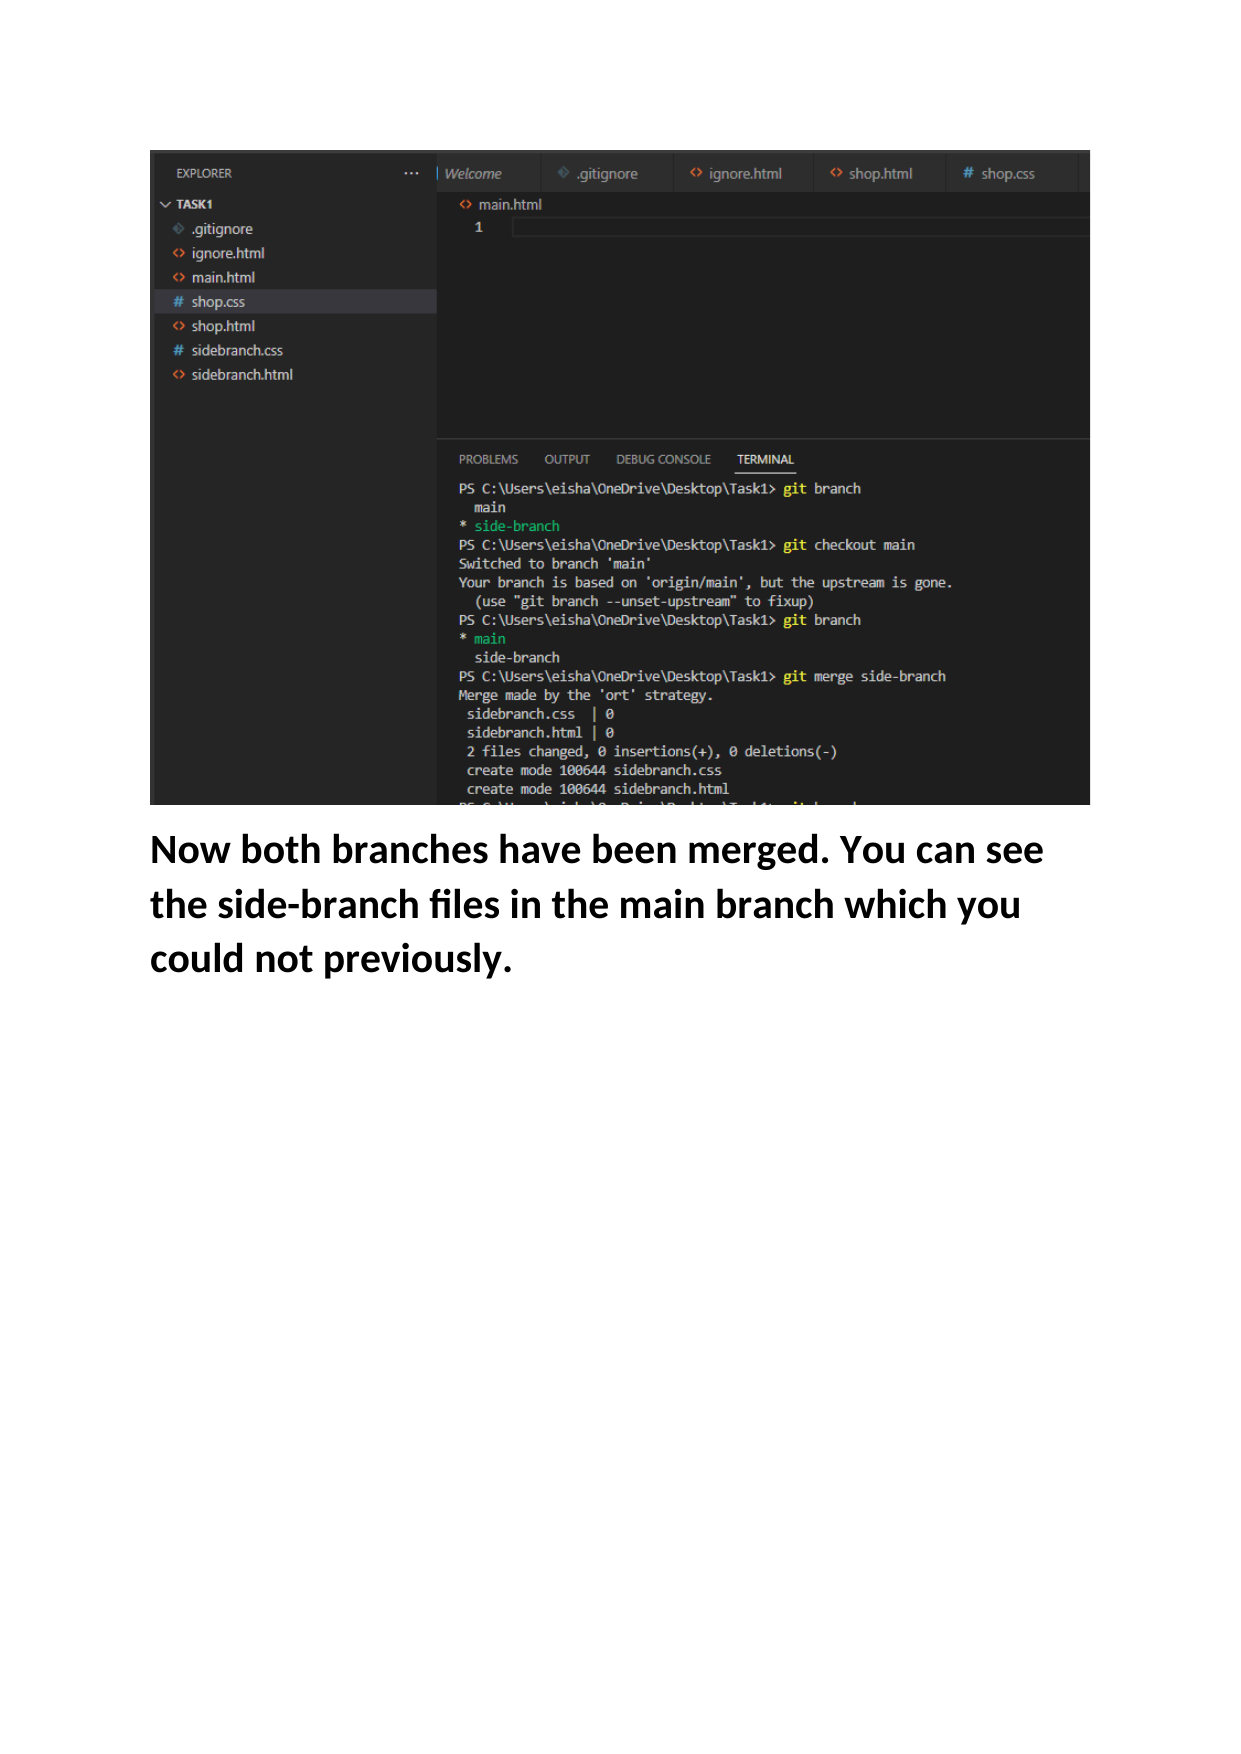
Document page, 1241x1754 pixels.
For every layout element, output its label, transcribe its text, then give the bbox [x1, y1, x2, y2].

text Now both branches have been merged. You can see the side-branch files in the main branch which you could not previously. [150, 823, 1090, 983]
